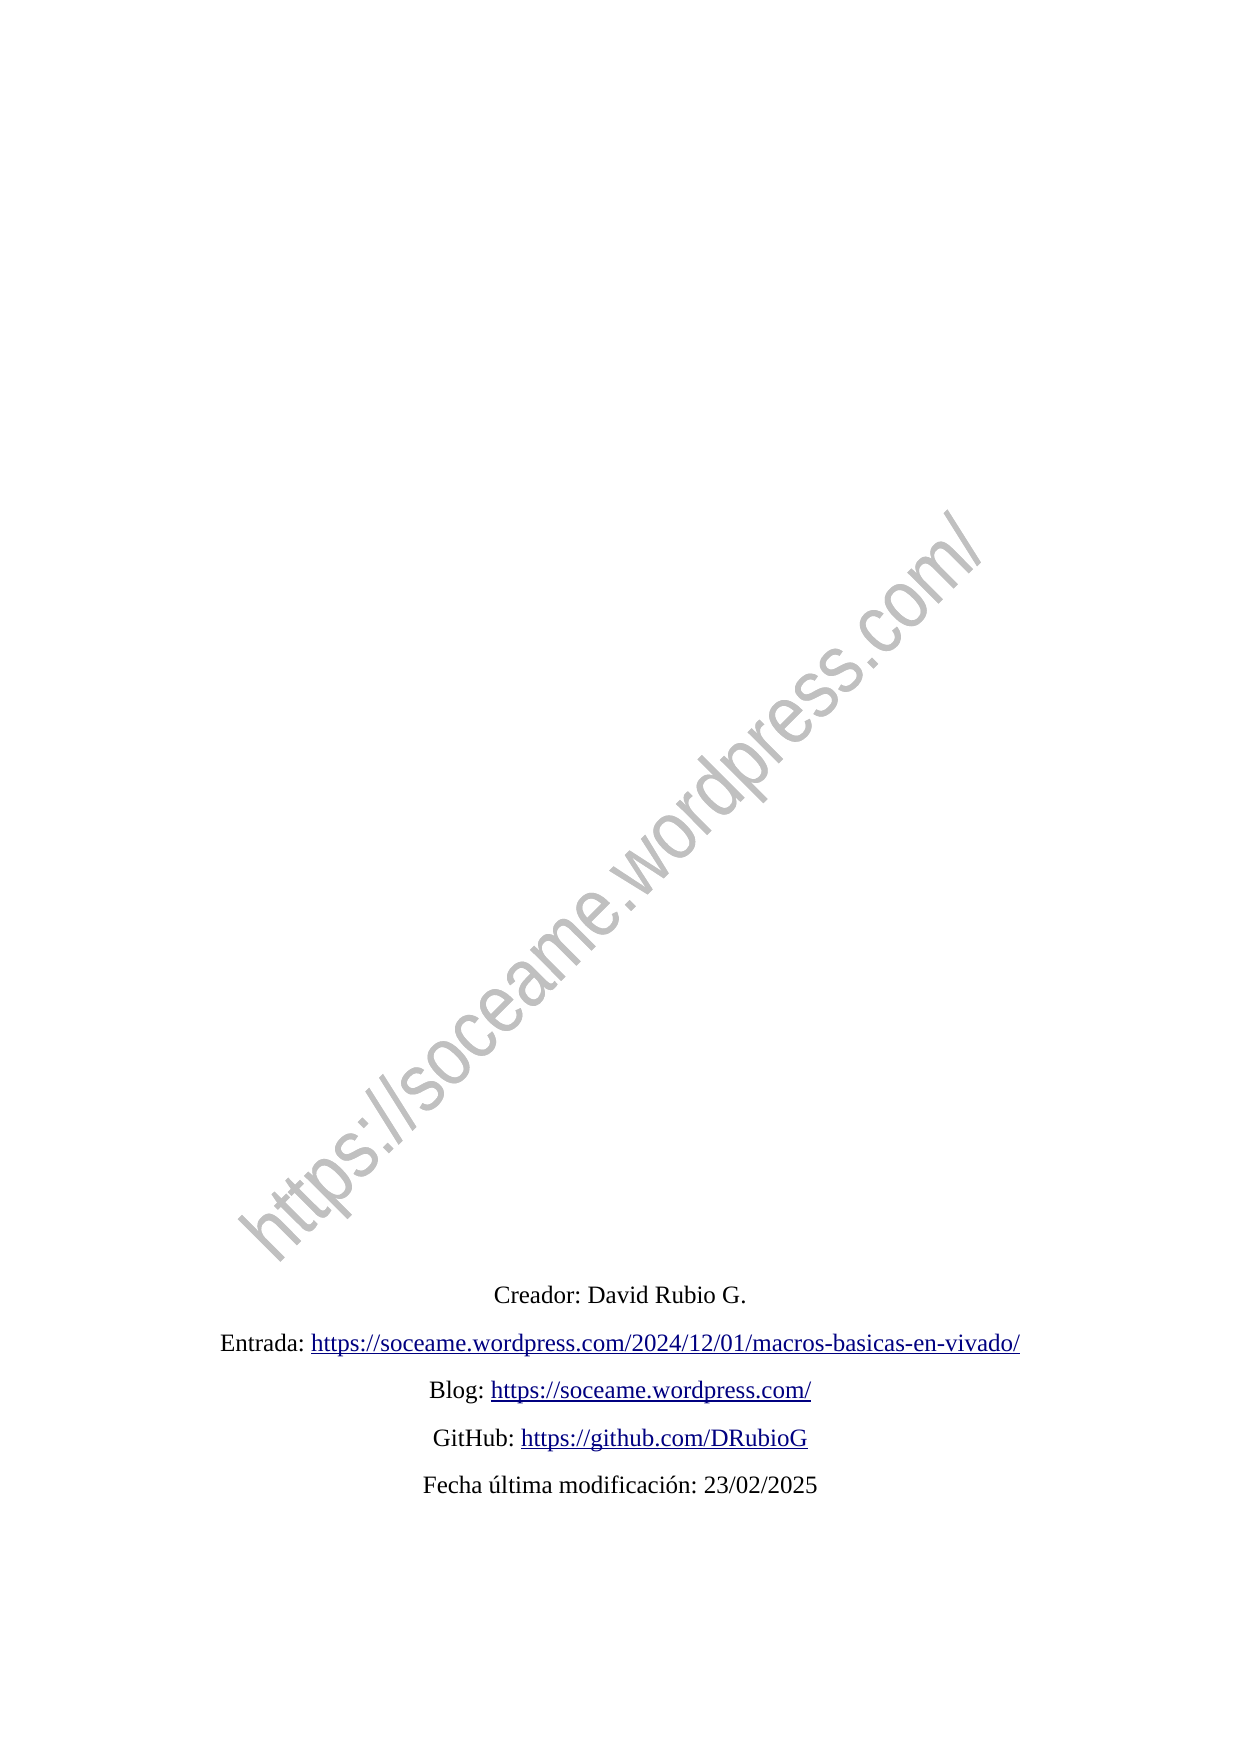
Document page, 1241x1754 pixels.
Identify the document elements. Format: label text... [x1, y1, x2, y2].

text GitHub: https://github.com/DRubioG [118, 1423, 1122, 1452]
text Creador: David Rubio G. [118, 1280, 1122, 1309]
text Fecha última modificación: 23/02/2025 [118, 1471, 1122, 1499]
text Blog: https://soceame.wordpress.com/ [118, 1375, 1122, 1404]
text Entrada: https://soceame.wordpress.com/2024/12/01/macros-basicas-en-vivado/ [118, 1328, 1122, 1357]
